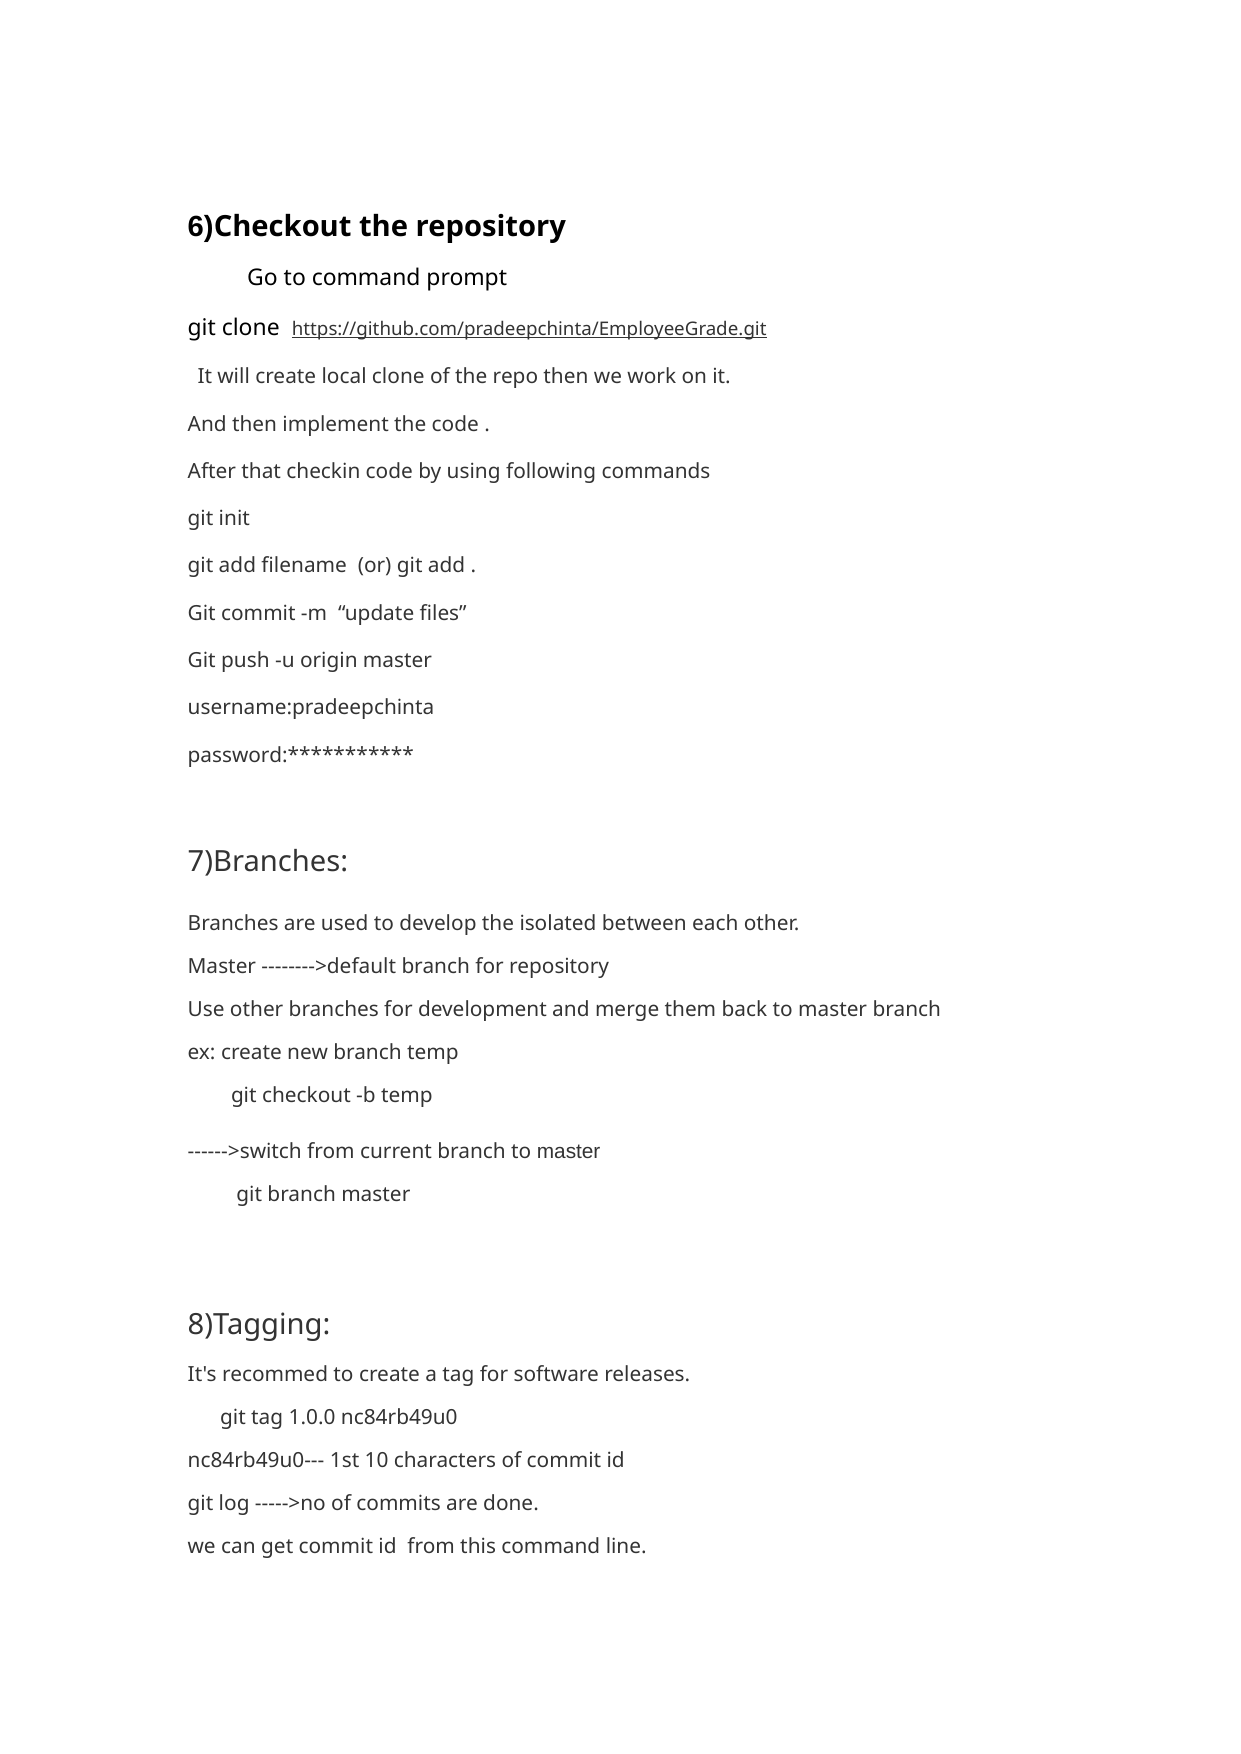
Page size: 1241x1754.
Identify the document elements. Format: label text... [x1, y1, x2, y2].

text And then implement the code . [187, 409, 1053, 437]
text Use other branches for development and merge them back to master branch [187, 994, 1053, 1023]
text Git commit -m “update files” [187, 598, 1053, 626]
text Master -------->default branch for repository [187, 951, 1053, 979]
text 8)Tagging: [187, 1303, 1053, 1343]
text git clone https://github.com/pradeepchinta/EmployeeGrade.git [187, 311, 1053, 342]
text Go to command prompt [187, 261, 1053, 292]
text git log ----->no of commits are done. [187, 1488, 1053, 1517]
text git branch master [187, 1179, 1053, 1208]
text It will create local clone of the repo then we work on it. [187, 361, 1053, 390]
text After that checkin code by using following commands [187, 456, 1053, 484]
text we can get commit id from this command line. [187, 1531, 1053, 1560]
subtitle Branches are used to develop the isolated between each other. [187, 908, 1053, 936]
text ex: create new branch temp [187, 1037, 1053, 1066]
text username:pradeepchinta [187, 692, 1053, 721]
text git init [187, 503, 1053, 532]
text git tag 1.0.0 nc84rb49u0 [187, 1402, 1053, 1430]
text It's recommed to create a tag for software releases. [187, 1359, 1053, 1387]
subtitle ------>switch from current branch to master [187, 1136, 1053, 1164]
subtitle 6)Checkout the repository [187, 205, 1053, 245]
text nc84rb49u0--- 1st 10 characters of commit id [187, 1445, 1053, 1473]
text git add filename (or) git add . [187, 551, 1053, 579]
subtitle 7)Branches: [187, 840, 1053, 880]
text git checkout -b temp [187, 1080, 1053, 1109]
text password:*********** [187, 740, 1053, 768]
text Git push -u origin master [187, 645, 1053, 673]
